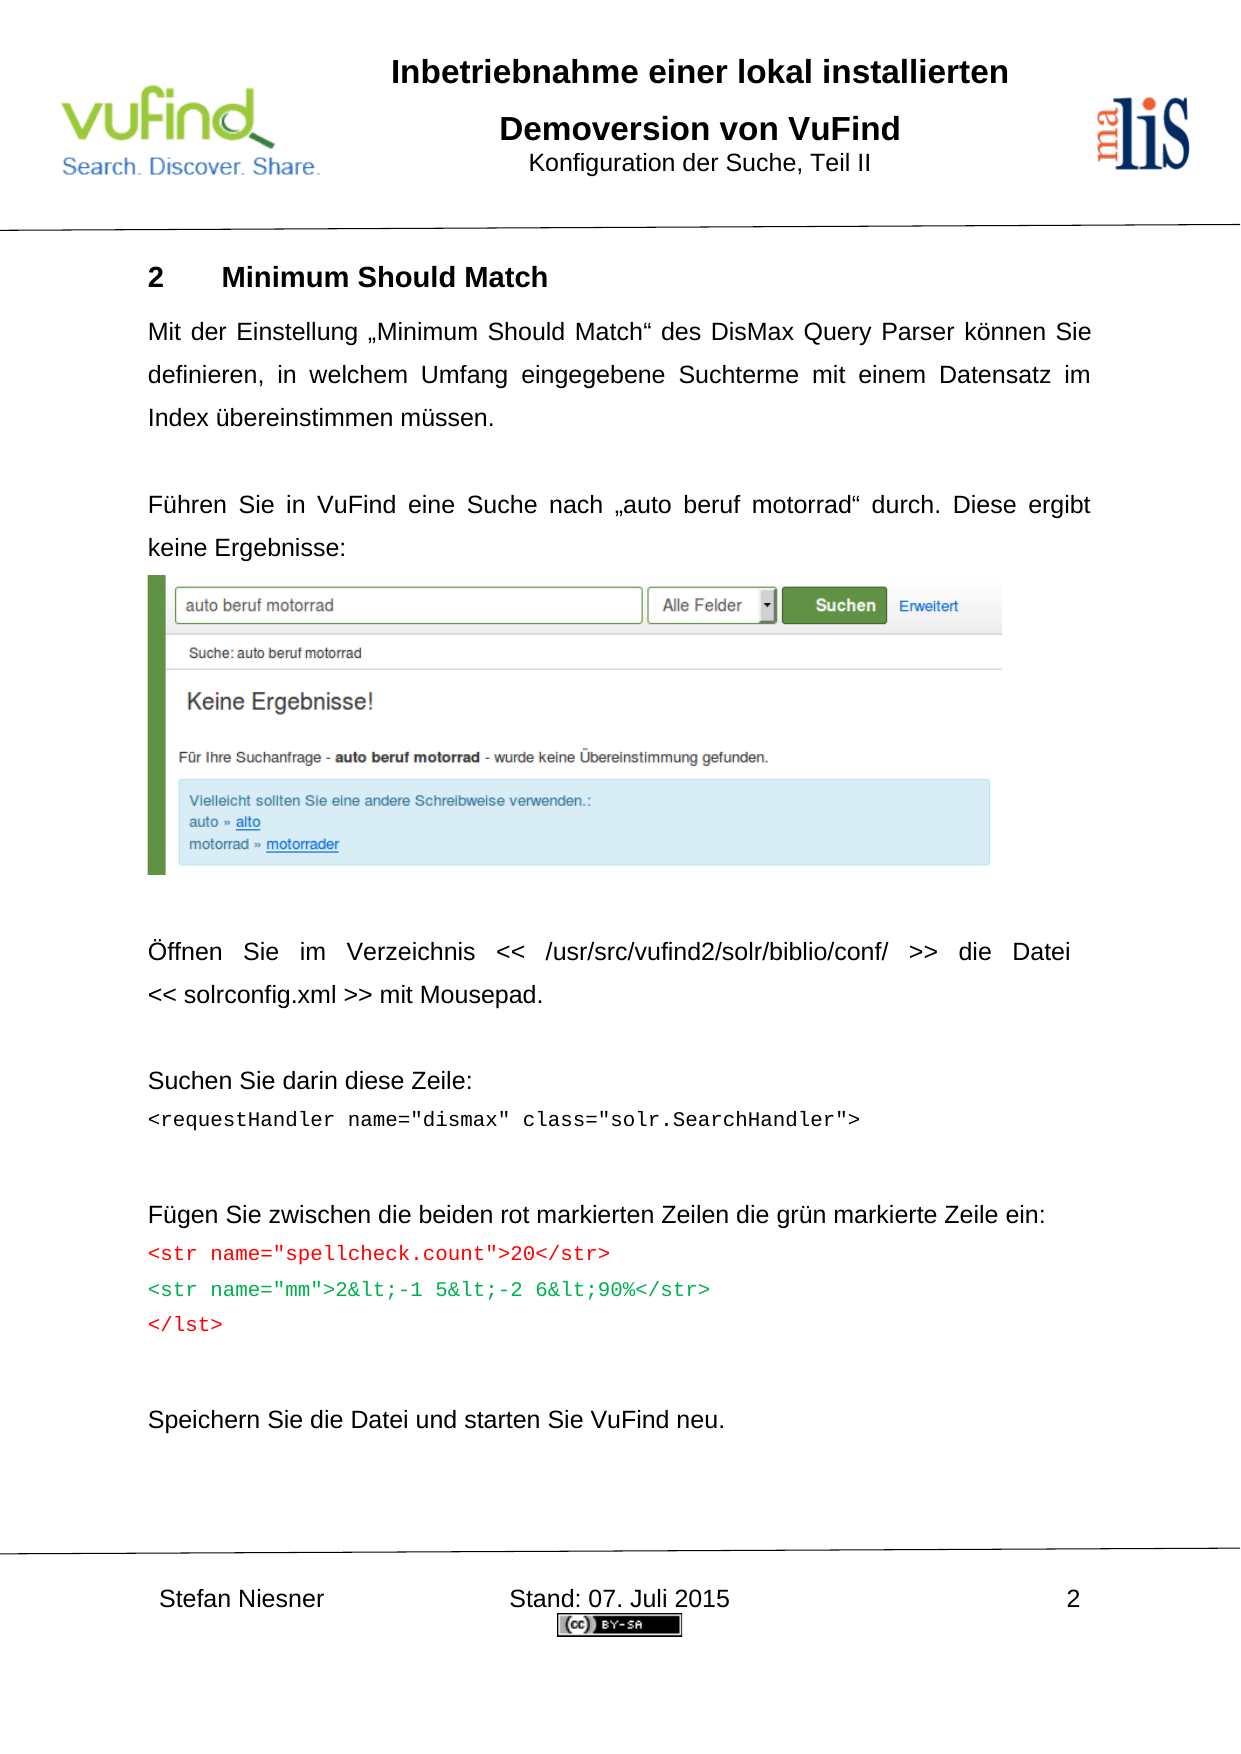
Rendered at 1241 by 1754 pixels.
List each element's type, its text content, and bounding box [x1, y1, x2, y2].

picture [557, 1613, 683, 1637]
text Öffnen Sie im Verzeichnis << /usr/src/vufind2/solr/biblio/conf/ >> die Datei << solrconfig.xml >> mit Mousepad. [148, 936, 1092, 1008]
text Mit der Einstellung „Minimum Should Match“ des DisMax Query Parser können Sie definieren, in welchem Umfang eingegebene Suchterme mit einem Datensatz im Index übereinstimmen müssen. [148, 317, 1092, 432]
text <str name="spellcheck.count">20</str> <str name="mm">2&lt;-1 5&lt;-2 6&lt;90%</str> </lst> [148, 1243, 1092, 1338]
picture [147, 575, 1003, 875]
text Suchen Sie darin diese Zeile: [148, 1066, 1092, 1094]
text Fügen Sie zwischen die beiden rot markierten Zeilen die grün markierte Zeile ein: [148, 1200, 1092, 1229]
picture [59, 81, 325, 183]
picture [1092, 81, 1193, 181]
text Führen Sie in VuFind eine Suche nach „auto beruf motorrad“ durch. Diese ergibt keine Ergebnisse: [148, 489, 1092, 561]
text <requestHandler name="dismax" class="solr.SearchHandler"> [148, 1109, 1092, 1133]
subtitle Minimum Should Match [148, 261, 1092, 294]
text Speichern Sie die Datei und starten Sie VuFind neu. [148, 1405, 1092, 1434]
